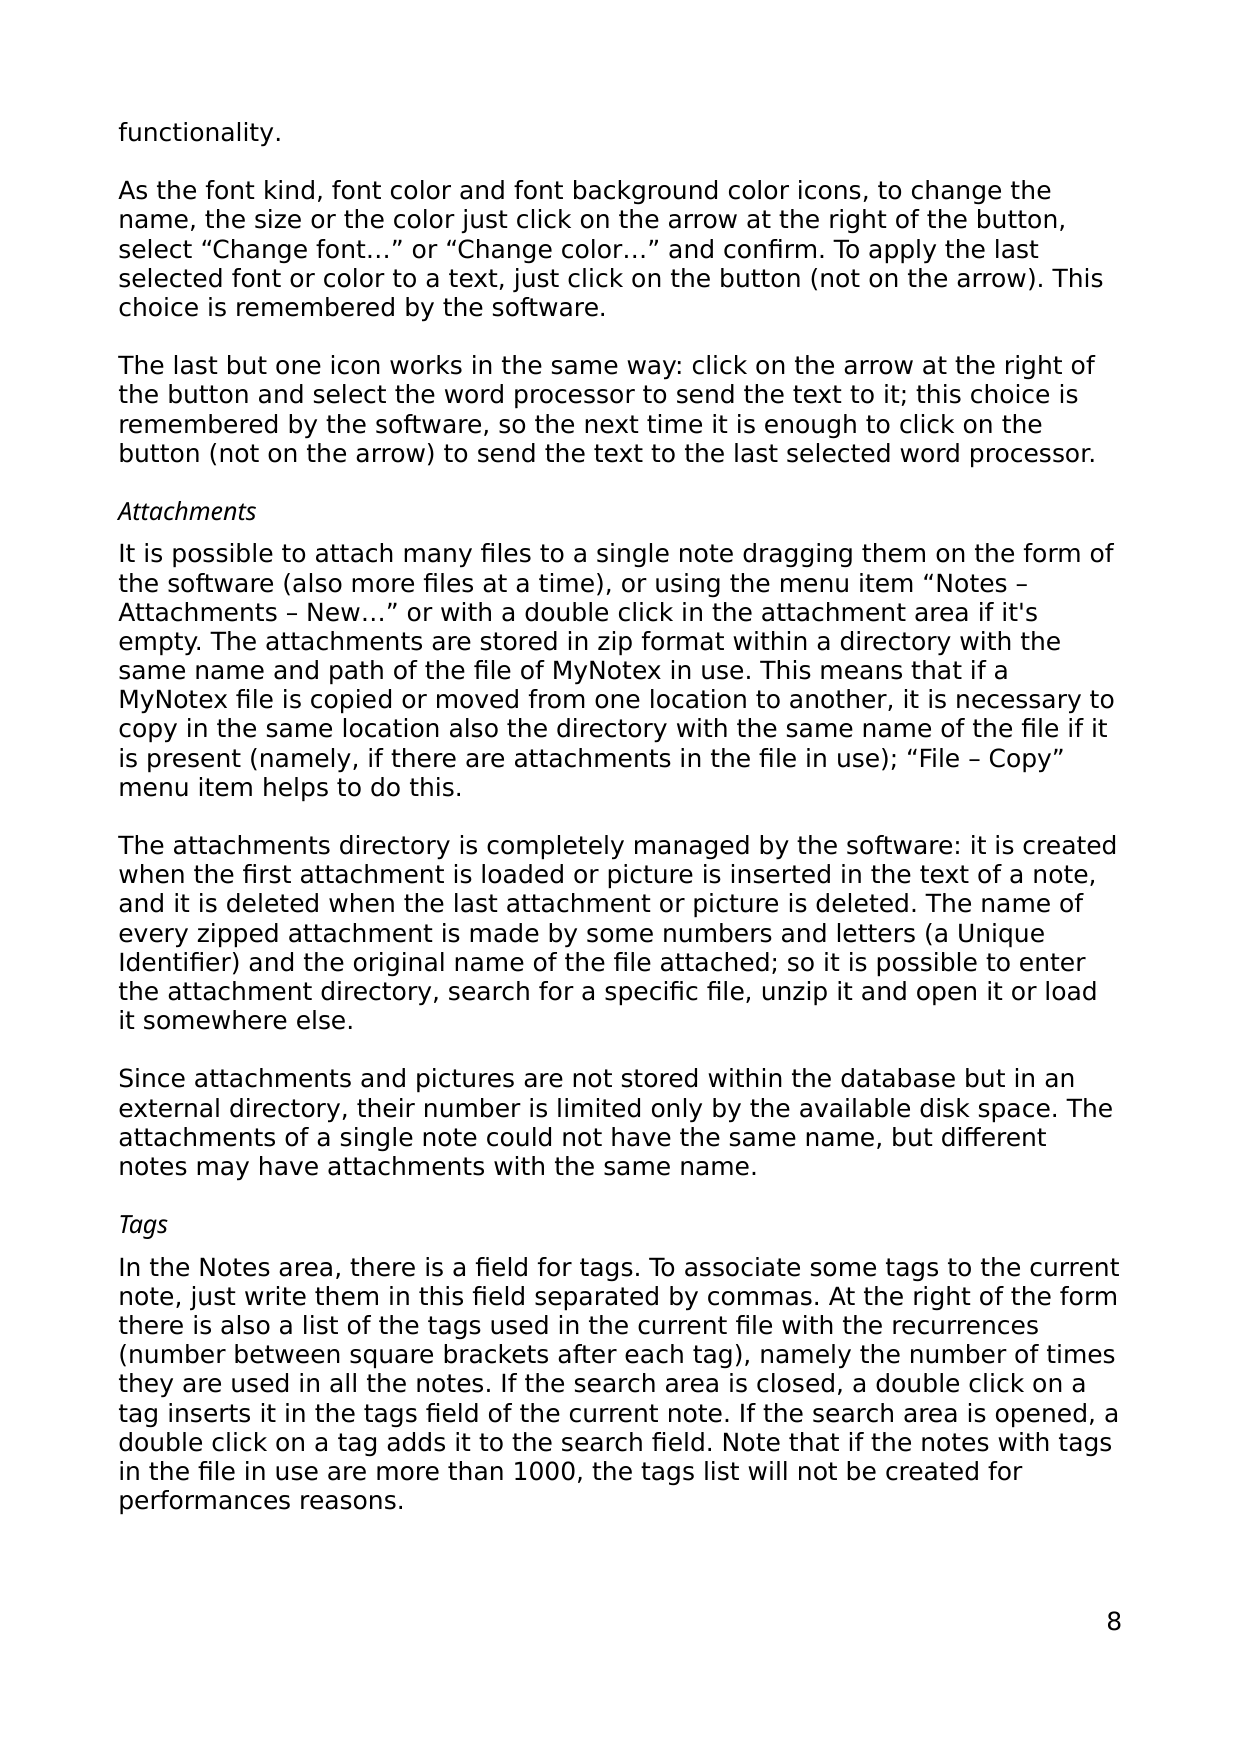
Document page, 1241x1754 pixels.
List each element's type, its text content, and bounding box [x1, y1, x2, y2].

text The attachments directory is completely managed by the software: it is created when the first attachment is loaded or picture is inserted in the text of a note, and it is deleted when the last attachment or picture is deleted. The name of every zipped attachment is made by some numbers and letters (a Unique Identifier) and the original name of the file attached; so it is possible to enter the attachment directory, search for a specific file, unzip it and open it or load it somewhere else. [118, 831, 1122, 1036]
text Since attachments and pictures are not stored within the database but in an external directory, their number is limited only by the available disk space. The attachments of a single note could not have the same name, but different notes may have attachments with the same name. [118, 1065, 1122, 1181]
text The last but one icon works in the same way: click on the arrow at the right of the button and select the word processor to send the text to it; this choice is remembered by the software, so the next time it is enough to click on the button (not on the arrow) to send the text to the last selected word processor. [118, 351, 1122, 468]
subtitle Tags [118, 1206, 1122, 1240]
text It is possible to attach many files to a single note dragging them on the form of the software (also more files at a time), or using the menu item “Notes – Attachments – New…” or with a double click in the attachment area if it's empty. The attachments are stored in zip format within a directory with the same name and path of the file of MyNotex in use. This means that if a MyNotex file is copied or moved from one location to another, it is necessary to copy in the same location also the directory with the same name of the file if it is present (namely, if there are attachments in the file in use); “File – Copy” menu item helps to do this. [118, 540, 1122, 802]
text functionality. [118, 118, 1122, 147]
text As the font kind, font color and font background color icons, to change the name, the size or the color just click on the arrow at the right of the button, select “Change font…” or “Change color…” and confirm. To apply the last selected font or color to a text, just click on the button (not on the arrow). This choice is remembered by the software. [118, 176, 1122, 322]
text In the Notes area, there is a field for tags. To associate some tags to the current note, just write them in this field separated by commas. At the right of the form there is also a list of the tags used in the current file with the recurrences (number between square brackets after each tag), namely the number of times they are used in all the notes. If the search area is closed, a double click on a tag inserts it in the tags field of the current note. If the search area is opened, a double click on a tag adds it to the search field. Note that if the notes with tags in the file in use are more than 1000, the tags list will not be created for performances reasons. [118, 1253, 1122, 1515]
subtitle Attachments [118, 493, 1122, 527]
